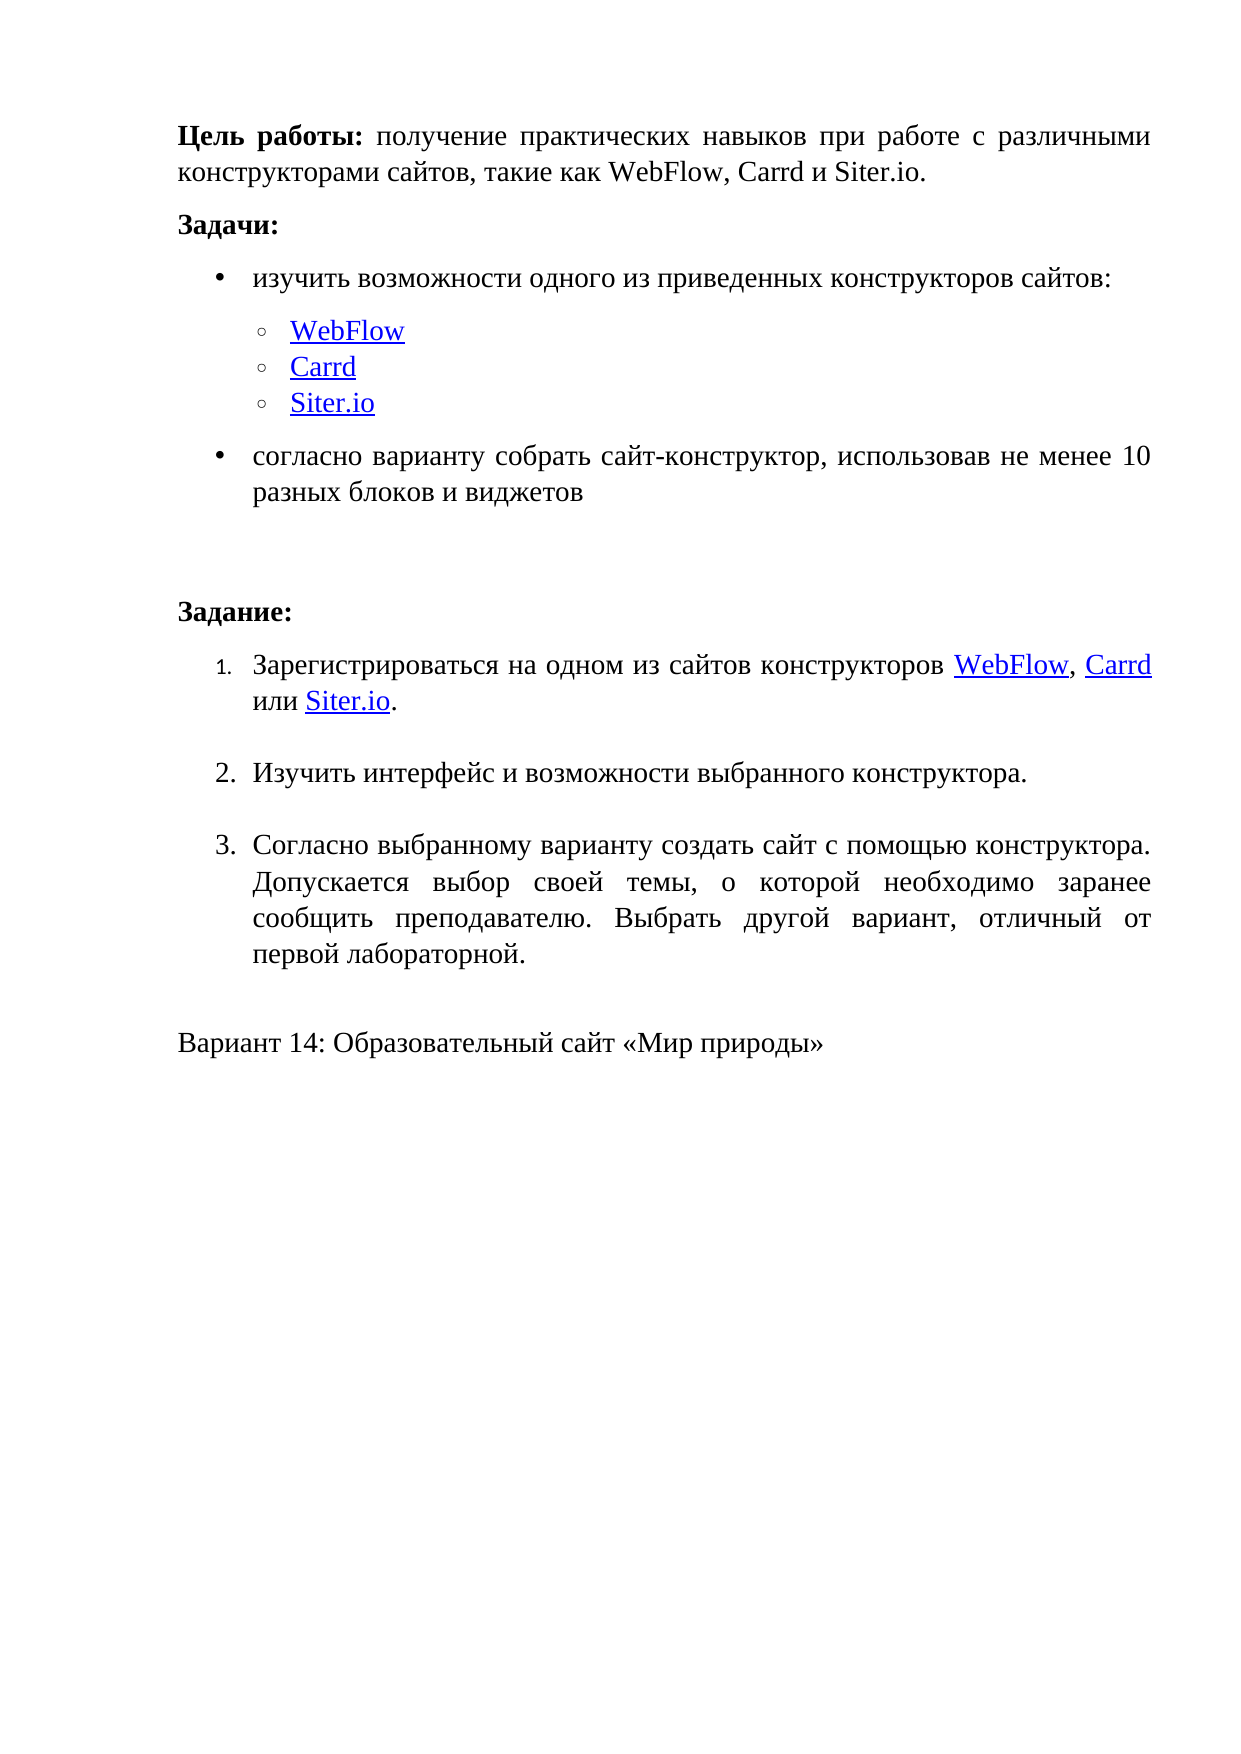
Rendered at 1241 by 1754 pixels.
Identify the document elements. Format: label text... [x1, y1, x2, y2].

text Задание: [177, 594, 1152, 627]
text Цель работы: получение практических навыков при работе с различными конструкторами сайтов, такие как WebFlow, Carrd и Siter.io. [177, 118, 1152, 188]
text Задачи: [177, 207, 1152, 241]
list WebFlow [252, 313, 1152, 346]
list изучить возможности одного из приведенных конструкторов сайтов: [215, 260, 1152, 293]
list Изучить интерфейс и возможности выбранного конструктора. [215, 755, 1152, 789]
list Siter.io [252, 385, 1152, 419]
text Вариант 14: Образовательный сайт «Мир природы» [177, 1025, 1152, 1058]
list согласно варианту собрать сайт-конструктор, использовав не менее 10 разных блоков и виджетов [215, 438, 1152, 508]
list Carrd [252, 349, 1152, 382]
list Согласно выбранному варианту создать сайт с помощью конструктора. Допускается выбор своей темы, о которой необходимо заранее сообщить преподавателю. Выбрать другой вариант, отличный от первой лабораторной. [215, 827, 1152, 969]
list Зарегистрироваться на одном из сайтов конструкторов WebFlow, Carrd или Siter.io. [215, 647, 1152, 716]
